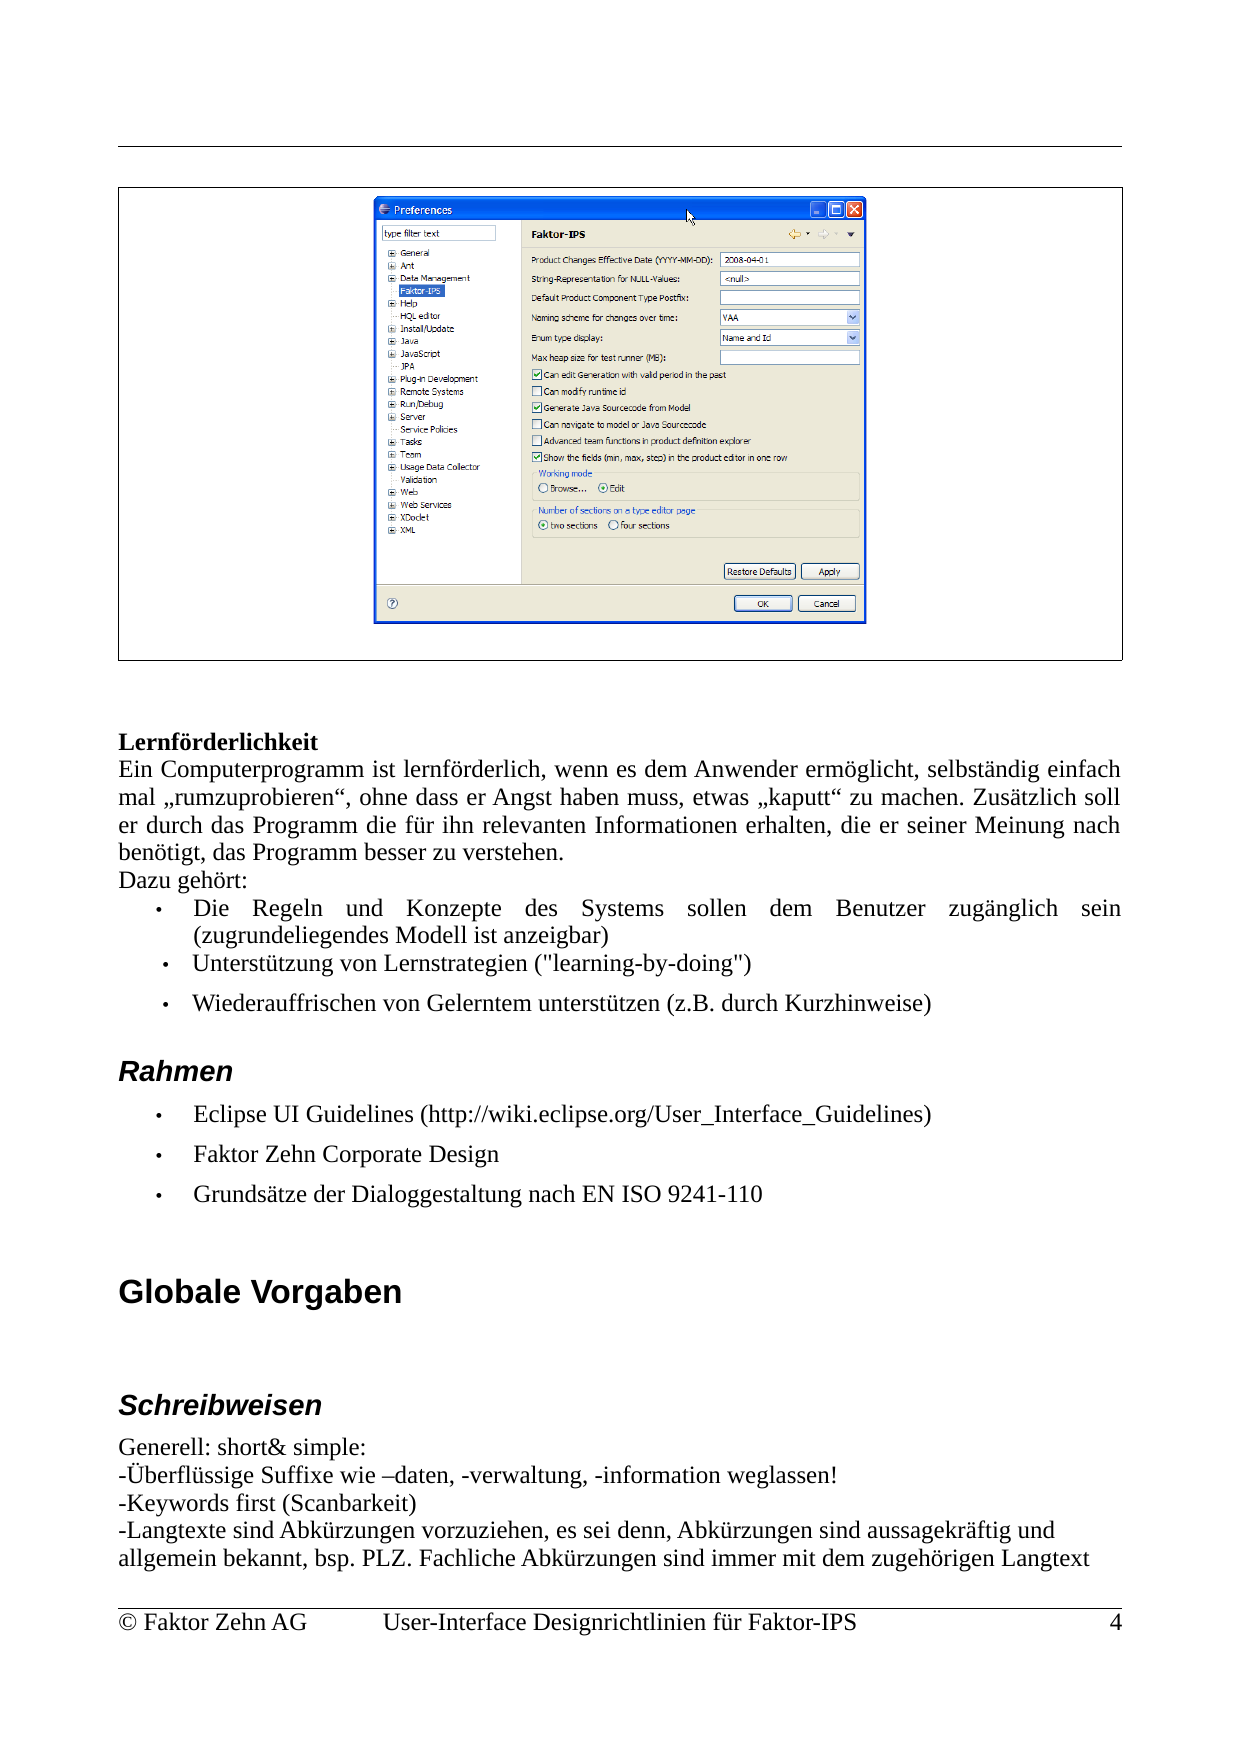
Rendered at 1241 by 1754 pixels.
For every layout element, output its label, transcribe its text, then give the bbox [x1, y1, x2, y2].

text -Überflüssige Suffixe wie –daten, -verwaltung, -information weglassen! [118, 1461, 1122, 1489]
picture [373, 196, 867, 624]
text Ein Computerprogramm ist lernförderlich, wenn es dem Anwender ermöglicht, selbständig einfach mal „rumzuprobieren“, ohne dass er Angst haben muss, etwas „kaputt“ zu machen. Zusätzlich soll er durch das Programm die für ihn relevanten Informationen erhalten, die er seiner Meinung nach benötigt, das Programm besser zu verstehen. [118, 755, 1122, 866]
subtitle Rahmen [118, 1055, 1122, 1087]
list Unterstützung von Lernstrategien ("learning-by-doing") [162, 949, 1122, 977]
text Lernförderlichkeit [118, 728, 1122, 755]
list Die Regeln und Konzepte des Systems sollen dem Benutzer zugänglich sein (zugrundeliegendes Modell ist anzeigbar) [156, 894, 1122, 949]
text -Keywords first (Scanbarkeit) [118, 1489, 1122, 1517]
text -Langtexte sind Abkürzungen vorzuziehen, es sei denn, Abkürzungen sind aussagekräftig und allgemein bekannt, bsp. PLZ. Fachliche Abkürzungen sind immer mit dem zugehörigen Langtext [118, 1517, 1122, 1572]
list Eclipse UI Guidelines (http://wiki.eclipse.org/User_Interface_Guidelines) [156, 1100, 1122, 1128]
list Faktor Zehn Corporate Design [156, 1140, 1122, 1168]
list Grundsätze der Dialoggestaltung nach EN ISO 9241-110 [156, 1180, 1122, 1208]
text Dazu gehört: [118, 866, 1122, 894]
text Generell: short& simple: [118, 1433, 1122, 1461]
list Wiederauffrischen von Gelerntem unterstützen (z.B. durch Kurzhinweise) [162, 989, 1122, 1017]
subtitle Schreibweisen [118, 1388, 1122, 1421]
subtitle Globale Vorgaben [118, 1273, 1122, 1311]
